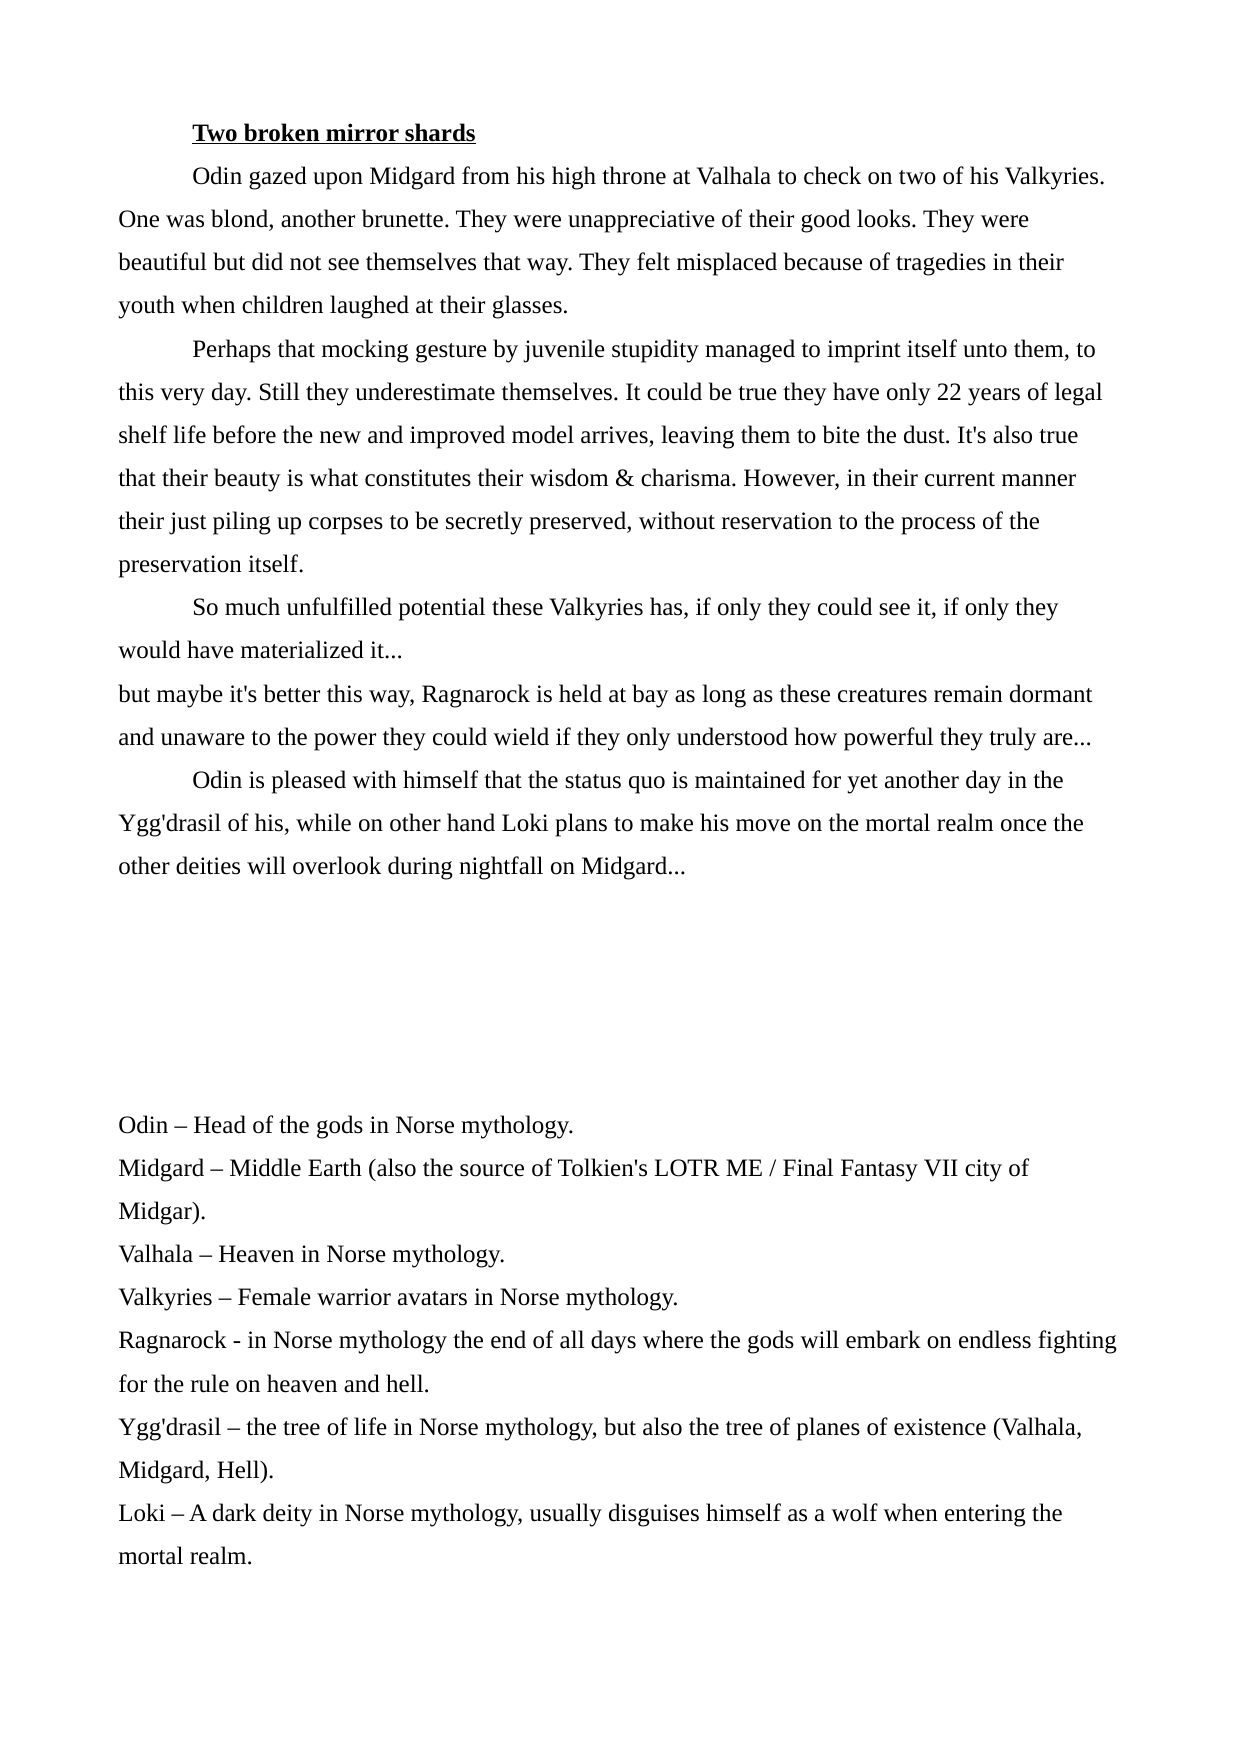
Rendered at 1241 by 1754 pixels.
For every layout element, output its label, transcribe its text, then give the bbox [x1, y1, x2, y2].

text but maybe it's better this way, Ragnarock is held at bay as long as these creatures remain dormant and unaware to the power they could wield if they only understood how powerful they truly are... [118, 679, 1122, 751]
text Odin – Head of the gods in Norse mythology. [118, 1110, 1122, 1139]
text So much unfulfilled potential these Valkyries has, if only they could see it, if only they would have materialized it... [118, 592, 1122, 664]
text Valkyries – Female warrior avatars in Norse mythology. [118, 1282, 1122, 1311]
text Odin gazed upon Midgard from his high throne at Valhala to check on two of his Valkyries. [118, 161, 1122, 190]
text Valhala – Heaven in Norse mythology. [118, 1239, 1122, 1268]
text One was blond, another brunette. They were unappreciative of their good looks. They were beautiful but did not see themselves that way. They felt misplaced because of tragedies in their youth when children laughed at their glasses. [118, 204, 1122, 319]
text Loki – A dark deity in Norse mythology, usually disguises himself as a wolf when entering the mortal realm. [118, 1498, 1122, 1570]
text Ragnarock - in Norse mythology the end of all days where the gods will embark on endless fighting for the rule on heaven and hell. [118, 1326, 1122, 1397]
text Ygg'drasil – the tree of life in Norse mythology, but also the tree of planes of existence (Valhala, Midgard, Hell). [118, 1412, 1122, 1484]
text Midgard – Middle Earth (also the source of Tolkien's LOTR ME / Final Fantasy VII city of Midgar). [118, 1153, 1122, 1225]
text Odin is pleased with himself that the status quo is maintained for yet another day in the Ygg'drasil of his, while on other hand Loki plans to make his move on the mortal realm once the other deities will overlook during nightfall on Midgard... [118, 765, 1122, 880]
text Two broken mirror shards [118, 118, 1122, 147]
text Perhaps that mocking gesture by juvenile stupidity managed to imprint itself unto them, to this very day. Still they underestimate themselves. It could be true they have only 22 years of legal shelf life before the new and improved model arrives, leaving them to bite the dust. It's also true that their beauty is what constitutes their wisdom & charisma. However, in their current manner their just piling up corpses to be secretly preserved, without reservation to the process of the preservation itself. [118, 334, 1122, 578]
